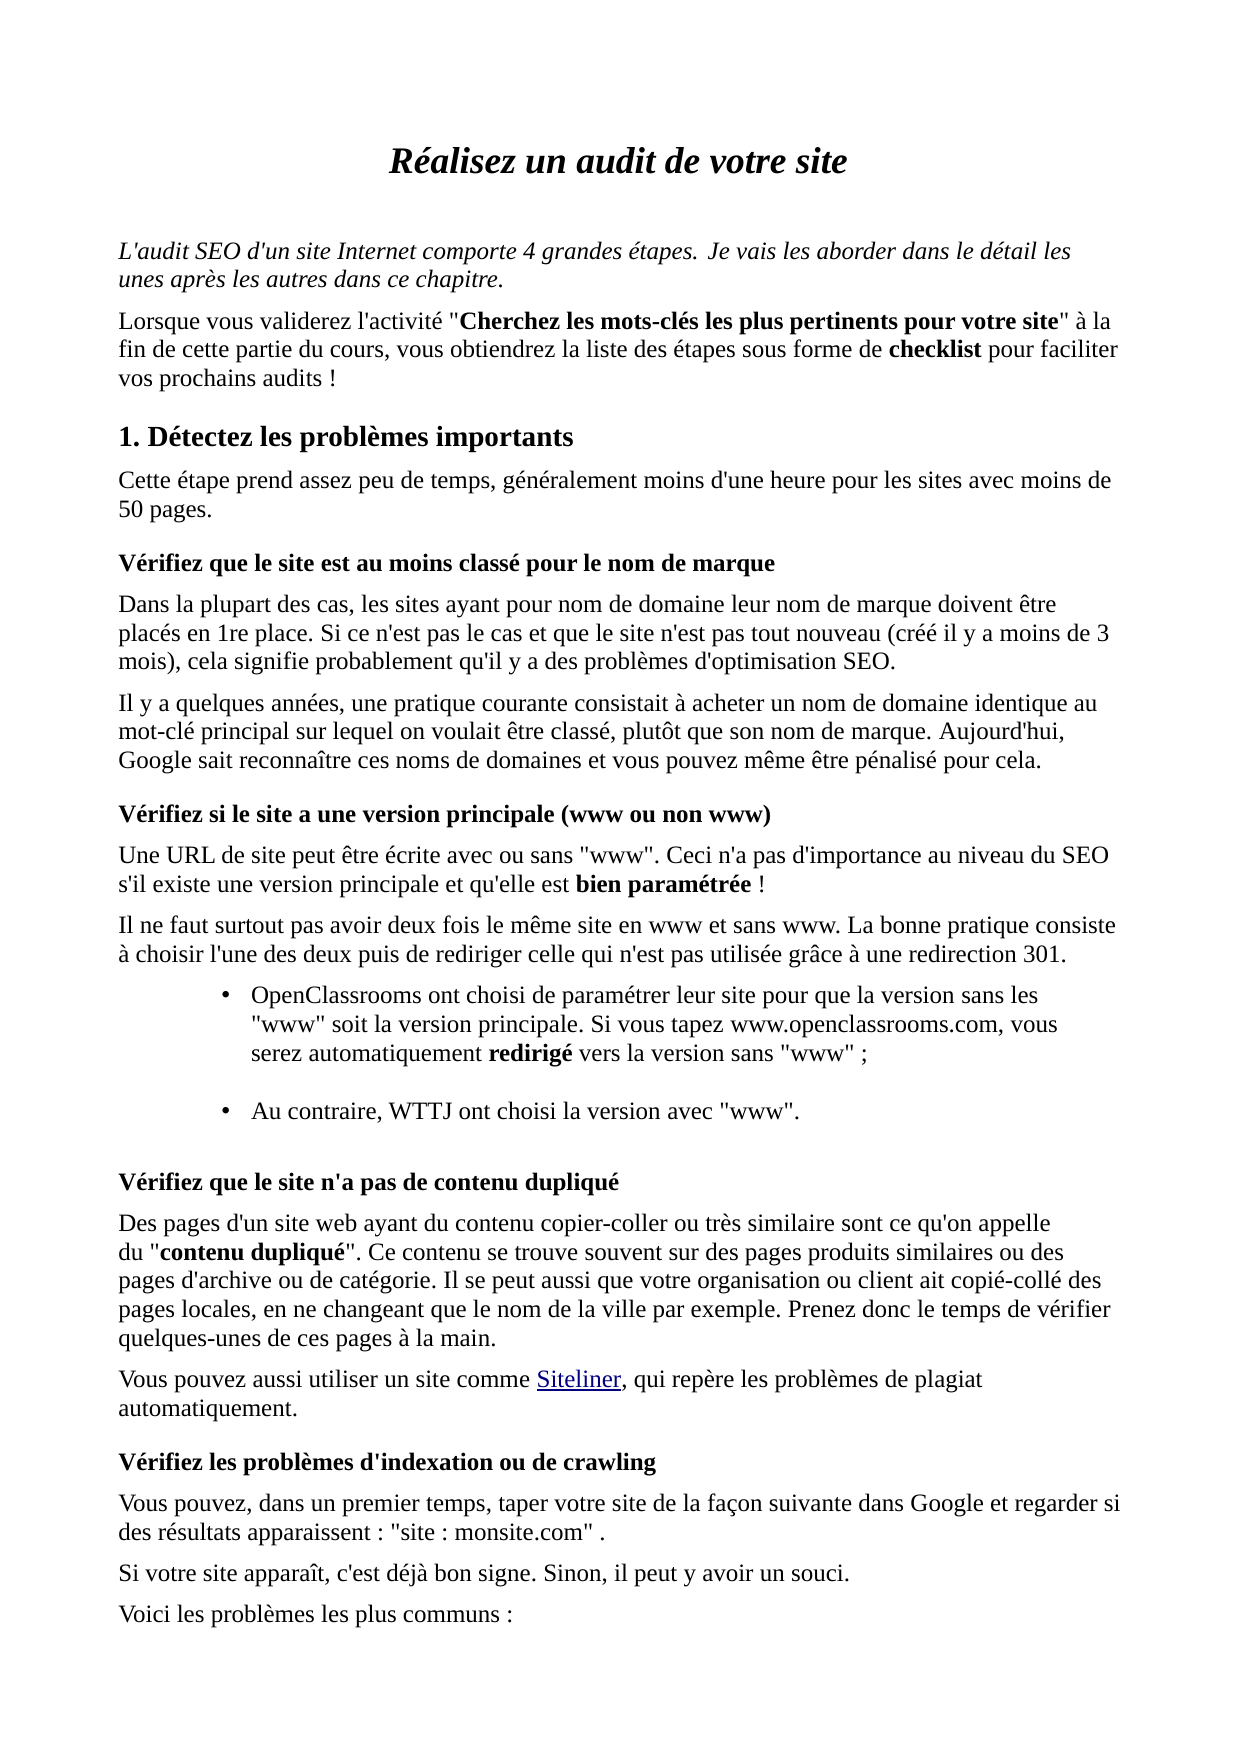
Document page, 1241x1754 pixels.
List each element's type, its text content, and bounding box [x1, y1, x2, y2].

text Cette étape prend assez peu de temps, généralement moins d'une heure pour les sites avec moins de 50 pages. [118, 465, 1122, 523]
text L'audit SEO d'un site Internet comporte 4 grandes étapes. Je vais les aborder dans le détail les unes après les autres dans ce chapitre. [118, 236, 1122, 293]
subtitle Vérifiez que le site n'a pas de contenu dupliqué [118, 1167, 1122, 1195]
text Dans la plupart des cas, les sites ayant pour nom de domaine leur nom de marque doivent être placés en 1re place. Si ce n'est pas le cas et que le site n'est pas tout nouveau (créé il y a moins de 3 mois), cela signifie probablement qu'il y a des problèmes d'optimisation SEO. [118, 589, 1122, 675]
subtitle Réalisez un audit de votre site [118, 139, 1122, 182]
subtitle Vérifiez si le site a une version principale (www ou non www) [118, 799, 1122, 828]
text Vous pouvez aussi utiliser un site comme Siteliner, qui repère les problèmes de plagiat automatiquement. [118, 1364, 1122, 1422]
text Il y a quelques années, une pratique courante consistait à acheter un nom de domaine identique au mot-clé principal sur lequel on voulait être classé, plutôt que son nom de marque. Aujourd'hui, Google sait reconnaître ces noms de domaines et vous pouvez même être pénalisé pour cela. [118, 688, 1122, 774]
list Au contraire, WTTJ ont choisi la version avec "www". [221, 1096, 1063, 1125]
text Lorsque vous validerez l'activité "Cherchez les mots-clés les plus pertinents pour votre site" à la fin de cette partie du cours, vous obtiendrez la liste des étapes sous forme de checklist pour faciliter vos prochains audits ! [118, 306, 1122, 392]
list OpenClassrooms ont choisi de paramétrer leur site pour que la version sans les "www" soit la version principale. Si vous tapez www.openclassrooms.com, vous serez automatiquement redirigé vers la version sans "www" ; [221, 980, 1063, 1066]
text Si votre site apparaît, c'est déjà bon signe. Sinon, il peut y avoir un souci. [118, 1558, 1122, 1587]
subtitle Vérifiez que le site est au moins classé pour le nom de marque [118, 548, 1122, 576]
subtitle Vérifiez les problèmes d'indexation ou de crawling [118, 1447, 1122, 1475]
subtitle 1. Détectez les problèmes importants [118, 419, 1122, 453]
text Des pages d'un site web ayant du contenu copier-coller ou très similaire sont ce qu'on appelle du "contenu dupliqué". Ce contenu se trouve souvent sur des pages produits similaires ou des pages d'archive ou de catégorie. Il se peut aussi que votre organisation ou client ait copié-collé des pages locales, en ne changeant que le nom de la ville par exemple. Prenez donc le temps de vérifier quelques-unes de ces pages à la main. [118, 1208, 1122, 1352]
text Une URL de site peut être écrite avec ou sans "www". Ceci n'a pas d'importance au niveau du SEO s'il existe une version principale et qu'elle est bien paramétrée ! [118, 840, 1122, 898]
text Voici les problèmes les plus communs : [118, 1599, 1122, 1628]
text Il ne faut surtout pas avoir deux fois le même site en www et sans www. La bonne pratique consiste à choisir l'une des deux puis de rediriger celle qui n'est pas utilisée grâce à une redirection 301. [118, 910, 1122, 968]
text Vous pouvez, dans un premier temps, taper votre site de la façon suivante dans Google et regarder si des résultats apparaissent : "site : monsite.com" . [118, 1488, 1122, 1545]
